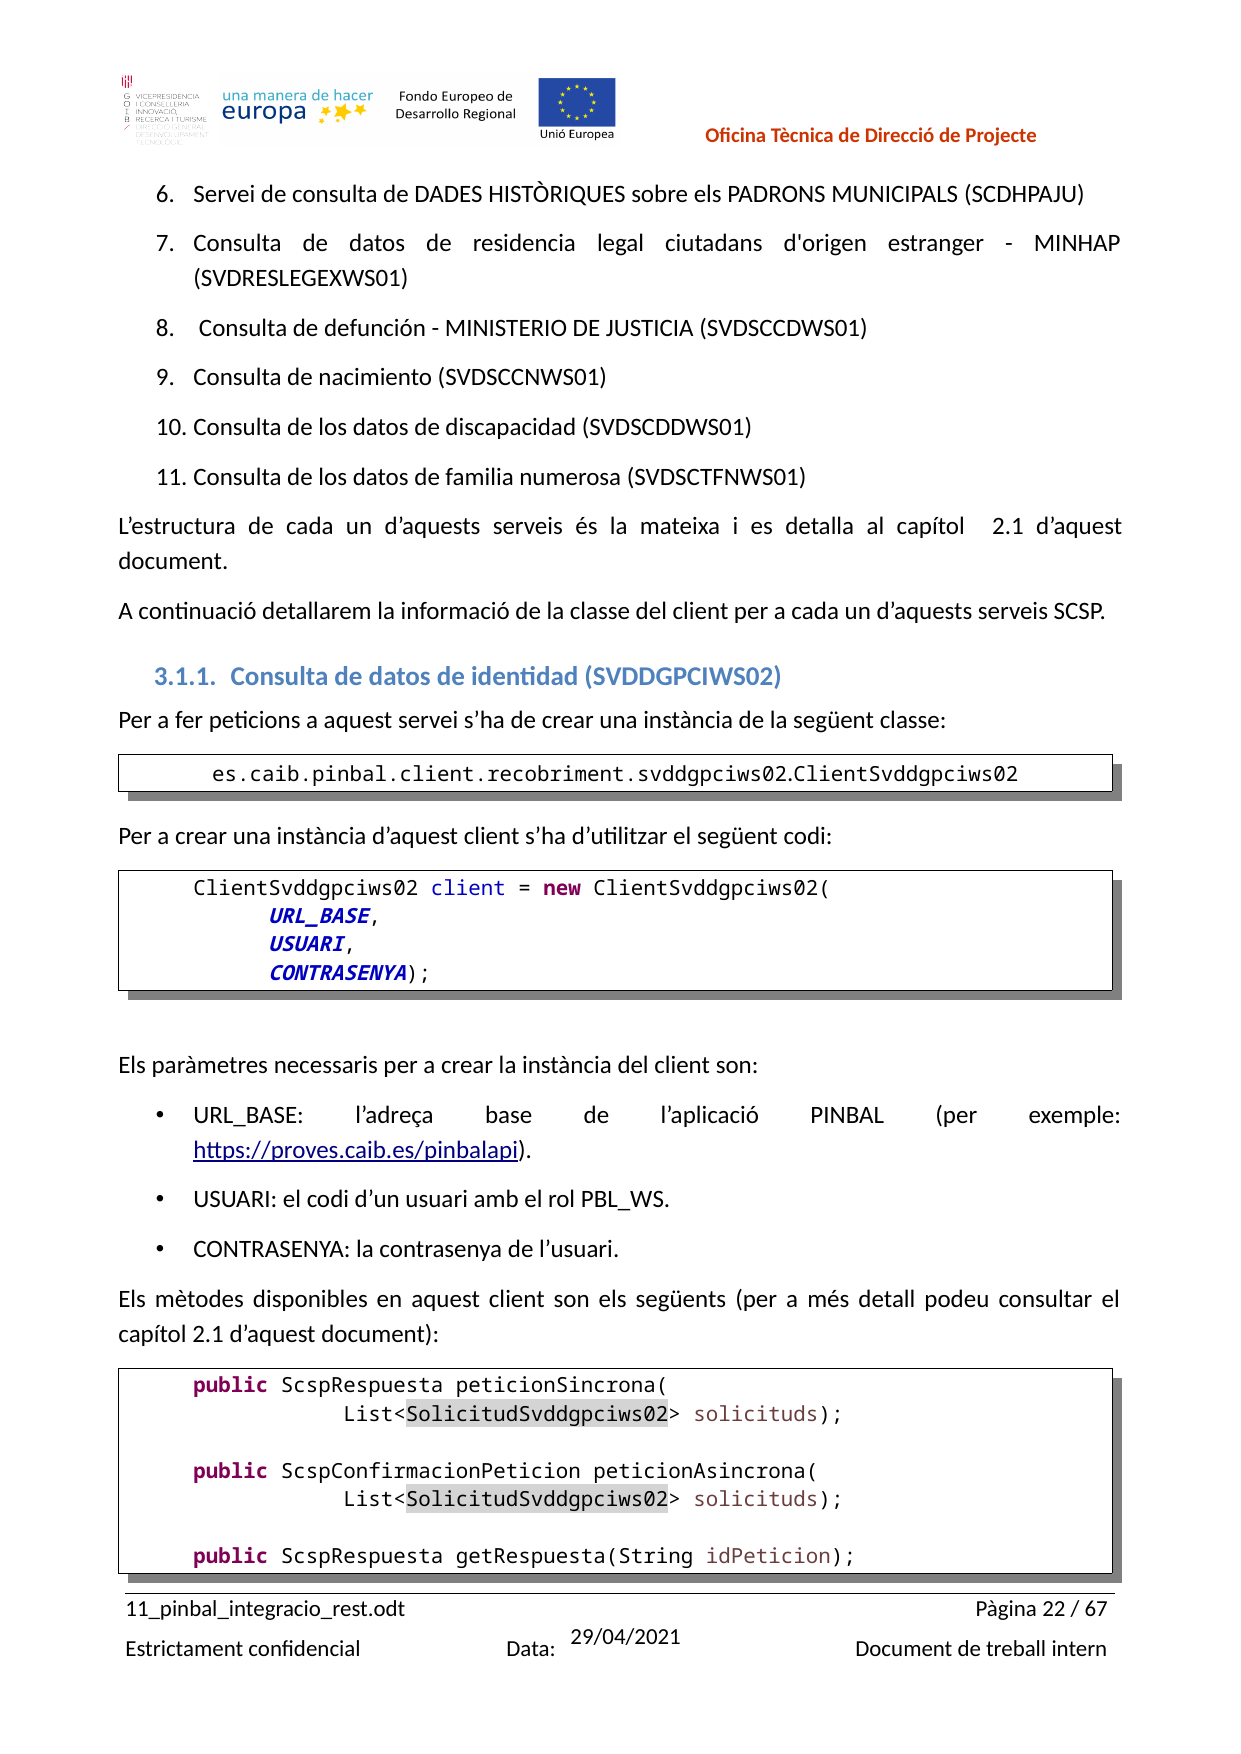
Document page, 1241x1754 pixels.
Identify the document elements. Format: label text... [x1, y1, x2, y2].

text Per a crear una instància d’aquest client s’ha d’utilitzar el següent codi: [118, 820, 1122, 851]
list Consulta de los datos de discapacidad (SVDSCDDWS01) [156, 411, 1122, 442]
text public ScspRespuesta getRespuesta(String idPeticion); [119, 1538, 1112, 1572]
list Consulta de los datos de familia numerosa (SVDSCTFNWS01) [156, 461, 1122, 491]
text L’estructura de cada un d’aquests serveis és la mateixa i es detalla al capítol 2.1 d’aquest document. [118, 510, 1122, 576]
list Consulta de defunción - MINISTERIO DE JUSTICIA (SVDSCCDWS01) [156, 312, 1122, 342]
text URL_BASE, [119, 898, 1112, 927]
text List<SolicitudSvddgpciws02> solicituds); [119, 1481, 1112, 1513]
text ClientSvddgpciws02 client = new ClientSvddgpciws02( [119, 871, 1112, 898]
text es.caib.pinbal.client.recobriment.svddgpciws02.ClientSvddgpciws02 [119, 755, 1112, 791]
text A continuació detallarem la informació de la classe del client per a cada un d’aquests serveis SCSP. [118, 595, 1122, 625]
subtitle Consulta de datos de identidad (SVDDGPCIWS02) [153, 659, 1122, 692]
picture [219, 73, 621, 147]
text USUARI, [119, 927, 1112, 955]
list URL_BASE: l’adreça base de l’aplicació PINBAL (per exemple: https://proves.caib.es/pinbalapi). [156, 1099, 1122, 1164]
text public ScspConfirmacionPeticion peticionAsincrona( [119, 1453, 1112, 1481]
picture [118, 73, 213, 147]
text Els mètodes disponibles en aquest client son els següents (per a més detall podeu consultar el capítol 2.1 d’aquest document): [118, 1283, 1122, 1348]
text Els paràmetres necessaris per a crear la instància del client son: [118, 1049, 1122, 1080]
list Consulta de nacimiento (SVDSCCNWS01) [156, 361, 1122, 392]
list Servei de consulta de DADES HISTÒRIQUES sobre els PADRONS MUNICIPALS (SCDHPAJU) [156, 178, 1122, 208]
text public ScspRespuesta peticionSincrona( [119, 1369, 1112, 1396]
list CONTRASENYA: la contrasenya de l’usuari. [156, 1233, 1122, 1264]
text CONTRASENYA); [119, 955, 1112, 989]
list USUARI: el codi d’un usuari amb el rol PBL_WS. [156, 1184, 1122, 1214]
text Per a fer peticions a aquest servei s’ha de crear una instància de la següent classe: [118, 704, 1122, 735]
text List<SolicitudSvddgpciws02> solicituds); [119, 1396, 1112, 1427]
list Consulta de datos de residencia legal ciutadans d'origen estranger - MINHAP (SVDRESLEGEXWS01) [156, 227, 1122, 293]
